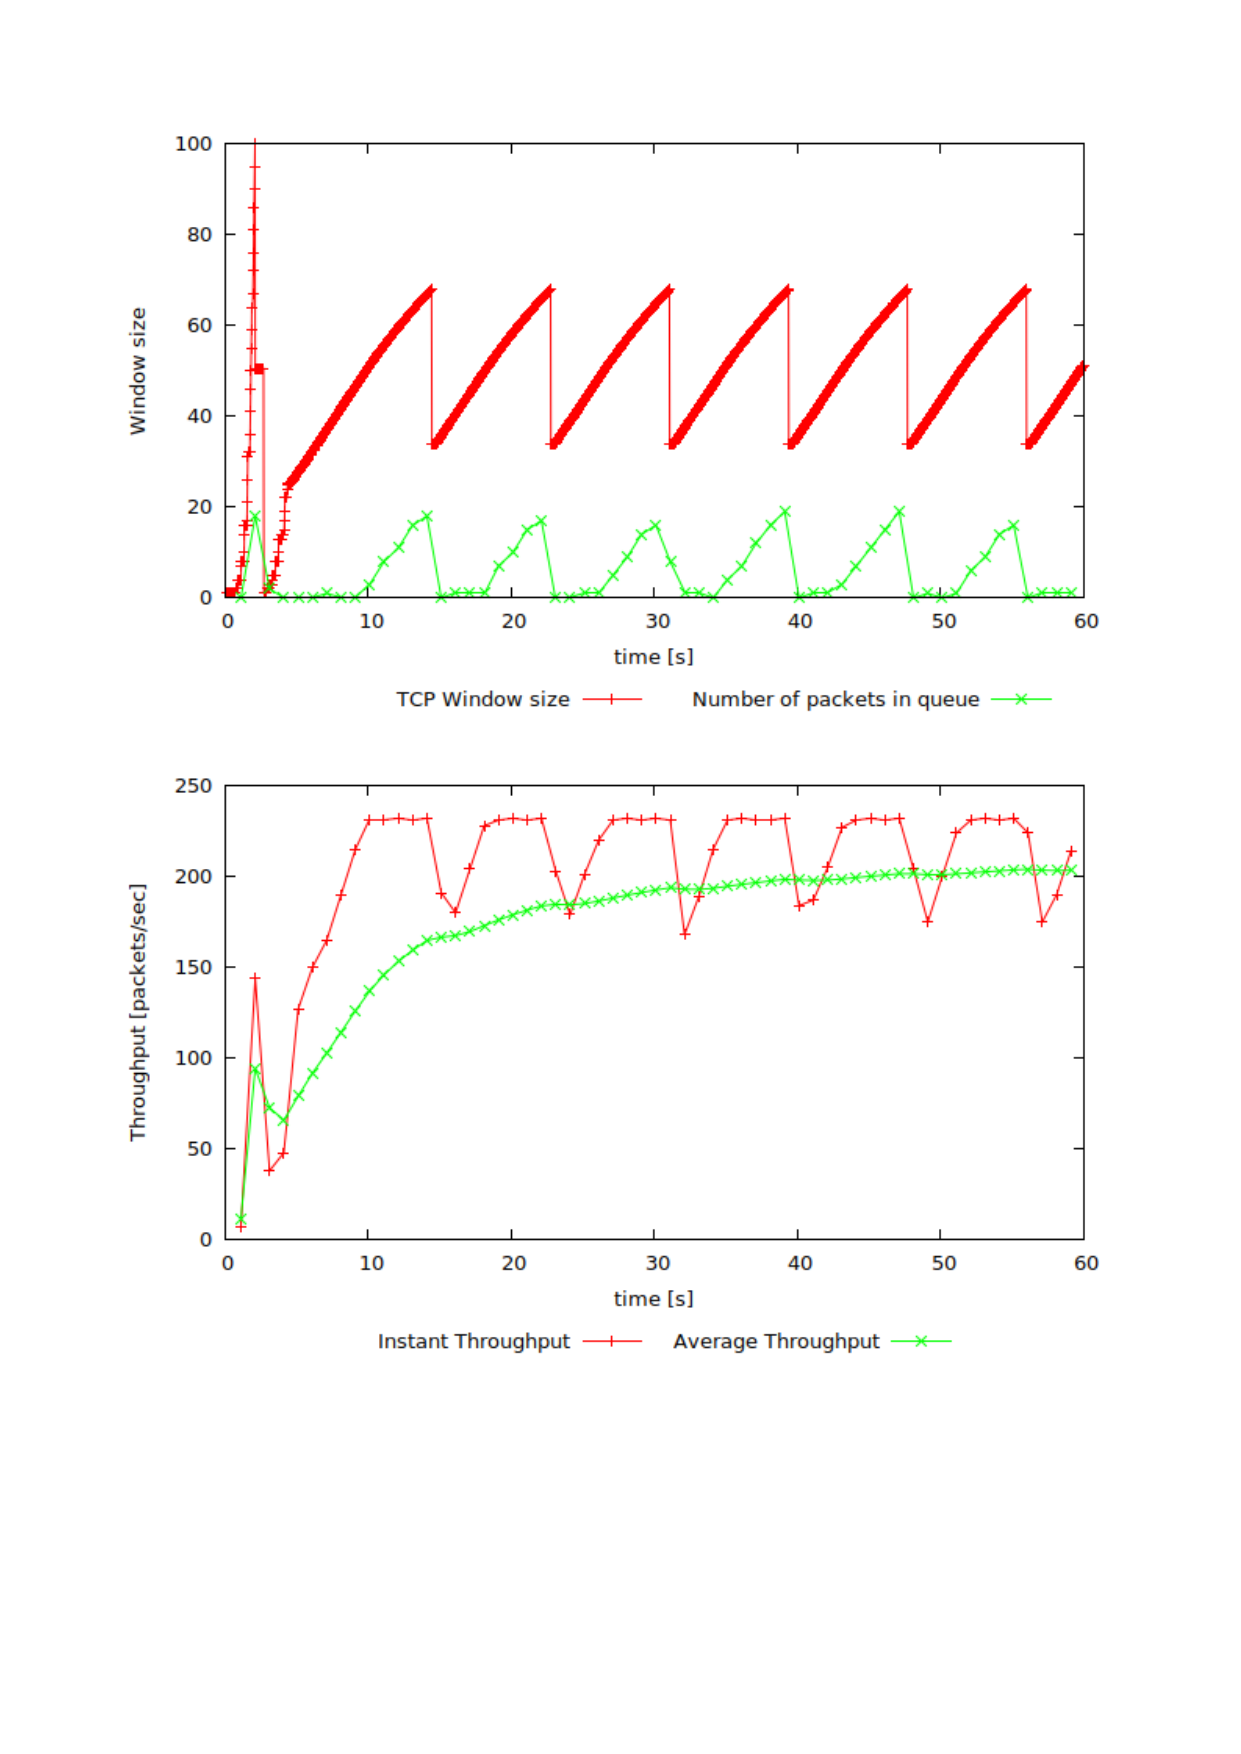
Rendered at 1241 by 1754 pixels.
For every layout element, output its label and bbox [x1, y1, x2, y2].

picture [120, 118, 1121, 719]
picture [120, 760, 1121, 1361]
